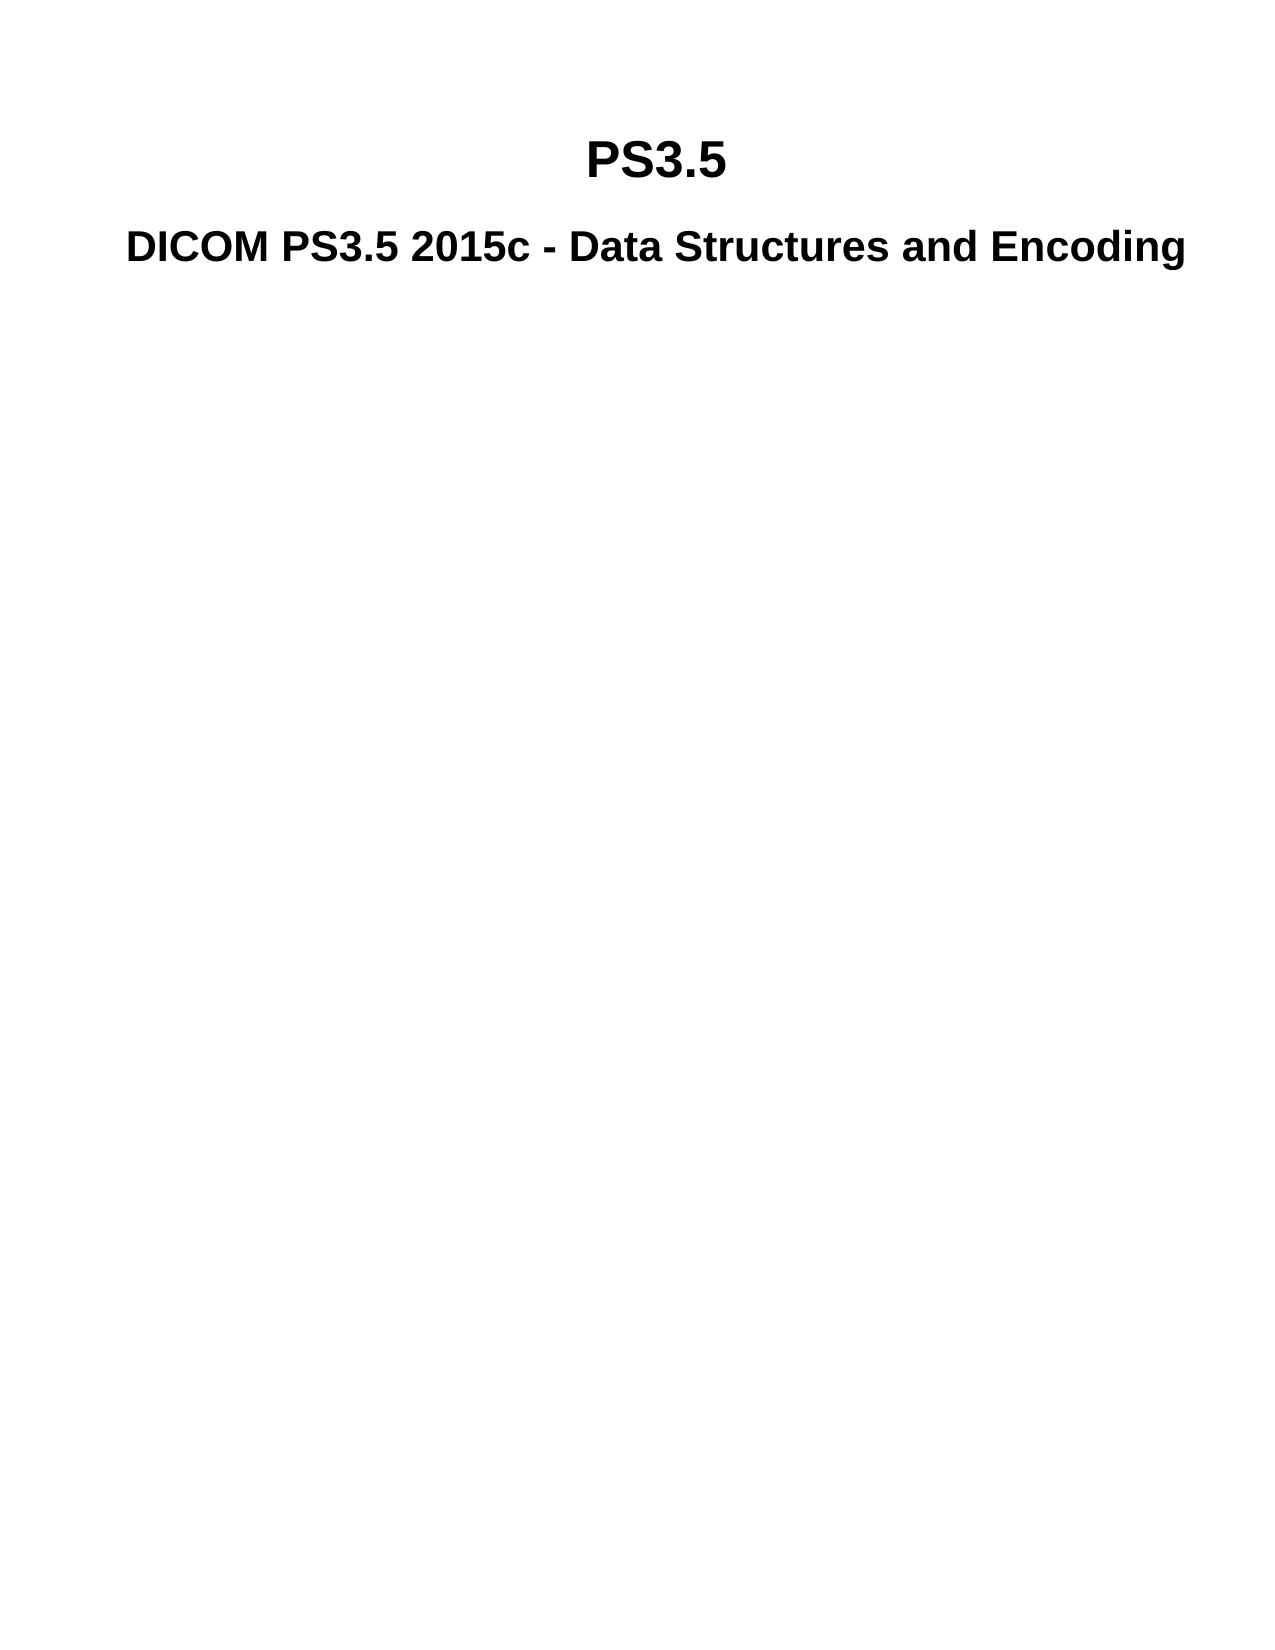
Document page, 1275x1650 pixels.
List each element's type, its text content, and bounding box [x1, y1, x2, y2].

text PS3.5 [112, 129, 1200, 188]
text DICOM PS3.5 2015c - Data Structures and Encoding [112, 221, 1200, 271]
